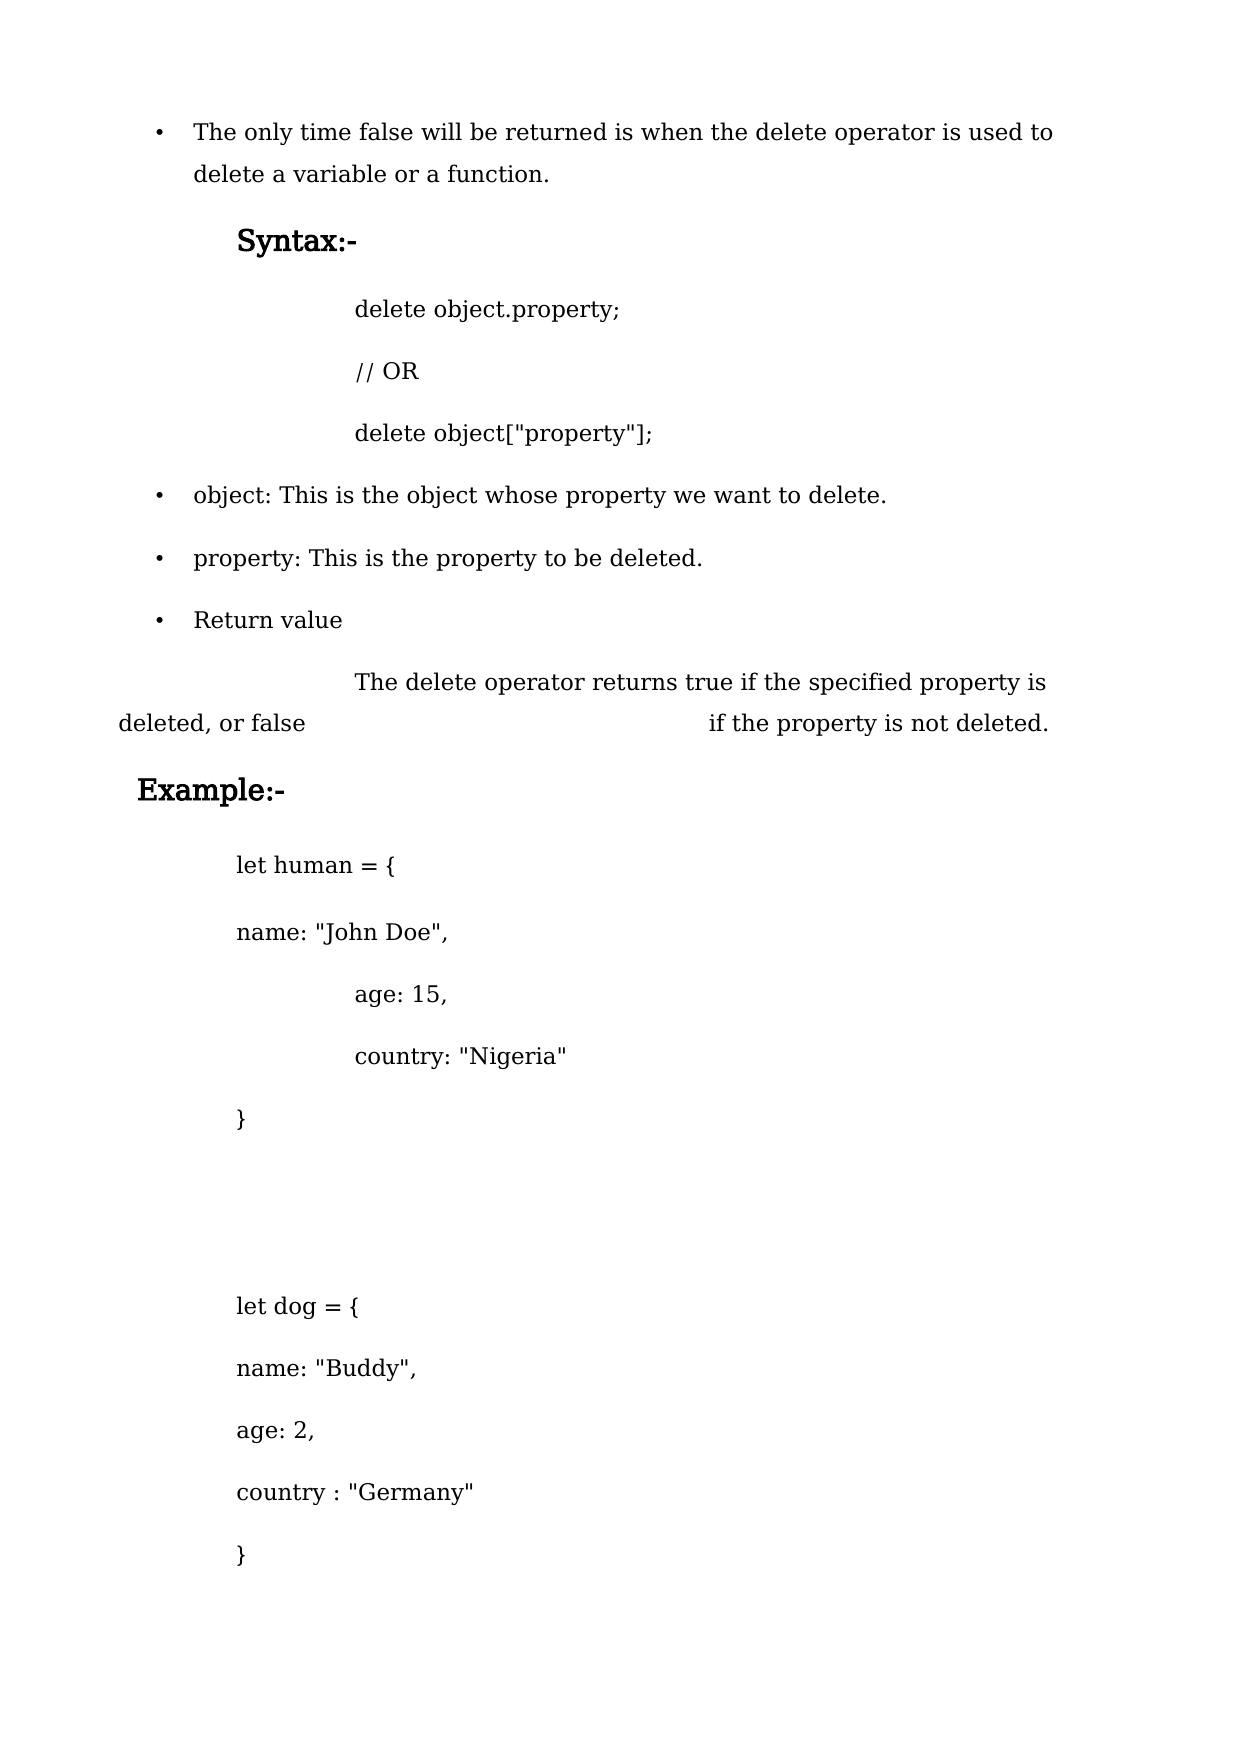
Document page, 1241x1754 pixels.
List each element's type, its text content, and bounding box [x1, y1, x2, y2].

text delete object.property; [118, 295, 1122, 322]
text age: 15, [118, 980, 1122, 1007]
text Syntax:- [118, 222, 1122, 257]
text Example:- [118, 771, 1122, 806]
text delete object["property"]; [118, 419, 1122, 447]
list The only time false will be returned is when the delete operator is used to delete a variable or a function. [156, 118, 1122, 187]
text // OR [118, 357, 1122, 384]
text name: "Buddy", [118, 1354, 1122, 1381]
text name: "John Doe", [118, 918, 1122, 945]
text let human = { [118, 844, 1122, 879]
text The delete operator returns true if the specified property is deleted, or false if the property is not deleted. [118, 668, 1122, 736]
text } [118, 1540, 1122, 1567]
text let dog = { [118, 1292, 1122, 1319]
text country : "Germany" [118, 1478, 1122, 1505]
list Return value [156, 606, 1122, 633]
text country: "Nigeria" [118, 1042, 1122, 1069]
text } [118, 1104, 1122, 1131]
list object: This is the object whose property we want to delete. [156, 481, 1122, 509]
list property: This is the property to be deleted. [156, 543, 1122, 571]
text age: 2, [118, 1416, 1122, 1443]
